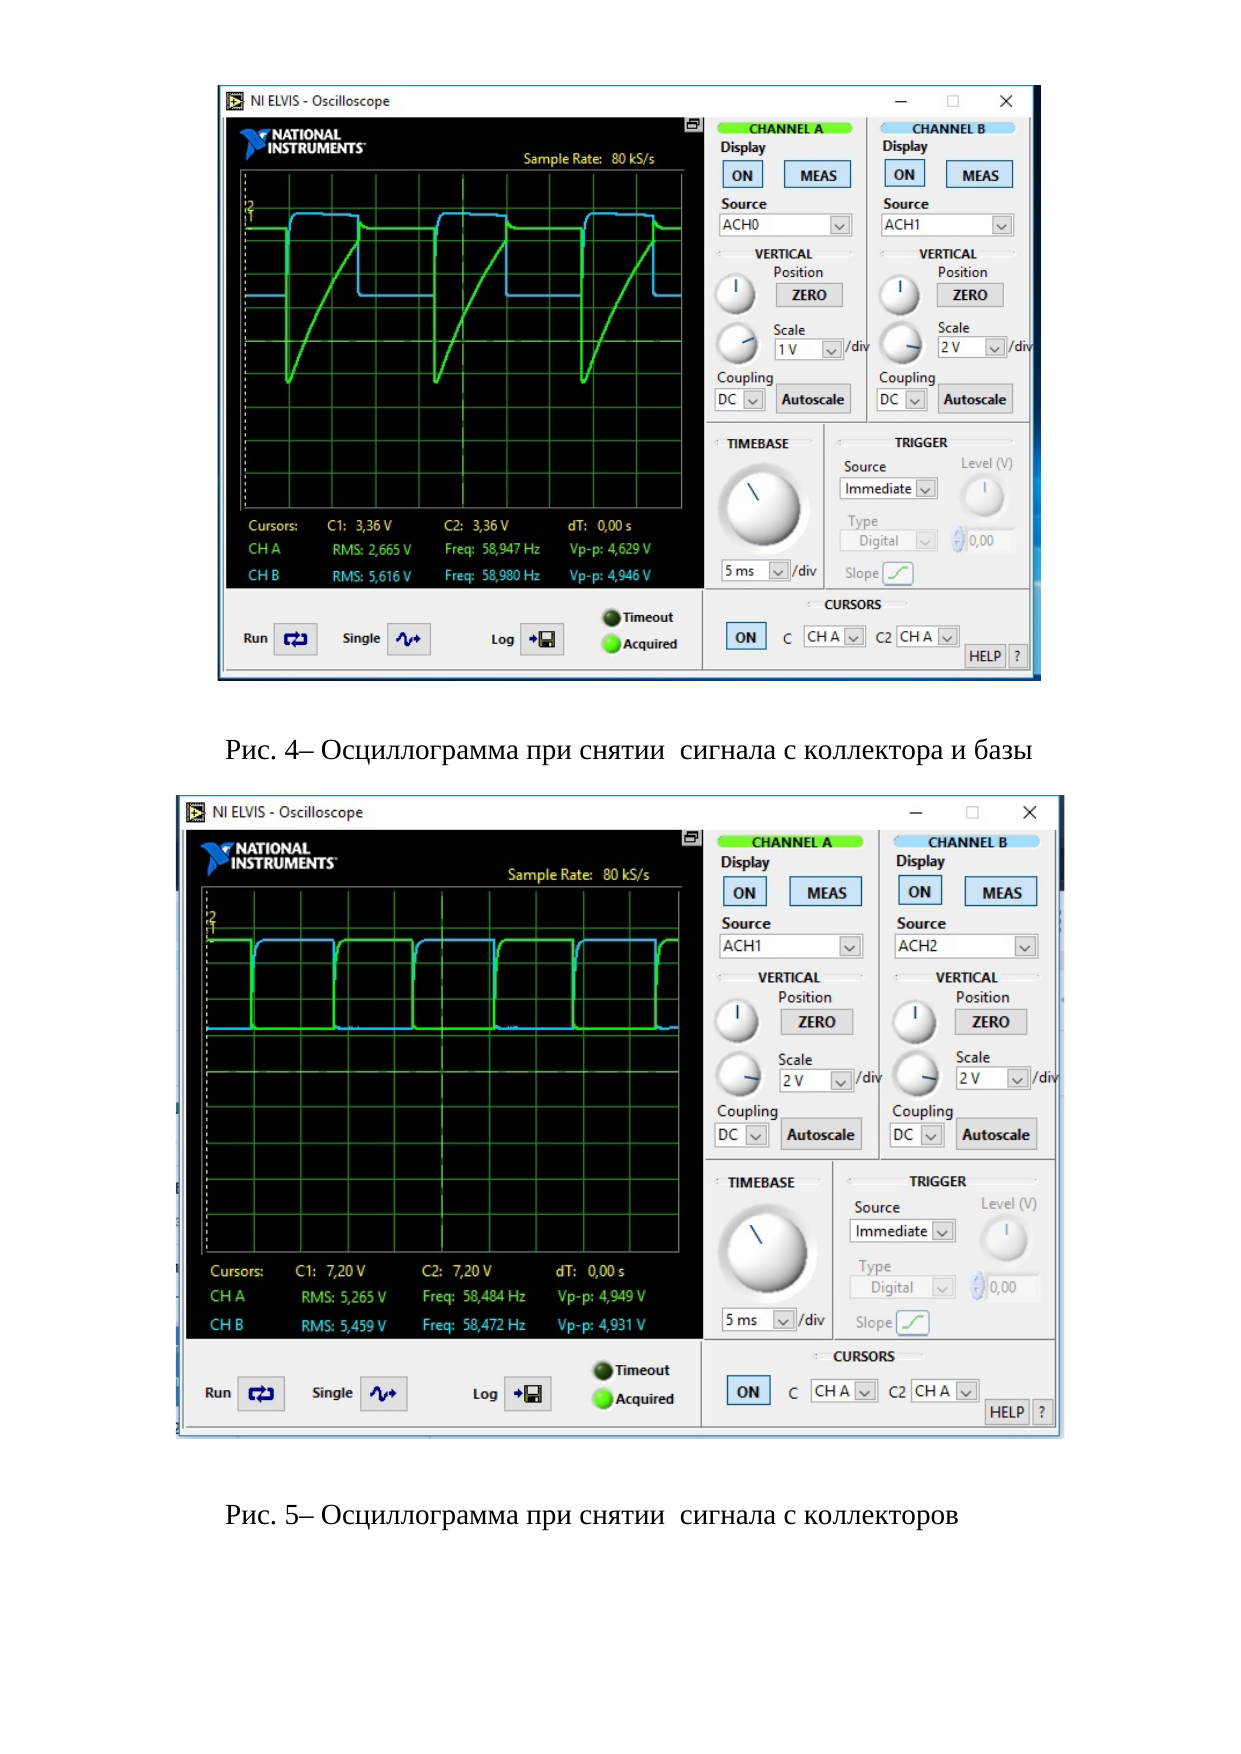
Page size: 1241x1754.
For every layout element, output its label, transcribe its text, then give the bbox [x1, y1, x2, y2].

picture [175, 795, 1065, 1439]
picture [217, 85, 1041, 681]
text Рис. 5– Осциллограмма при снятии сигнала с коллекторов [150, 808, 1090, 1531]
text Рис. 4– Осциллограмма при снятии сигнала с коллектора и базы [150, 732, 1090, 766]
